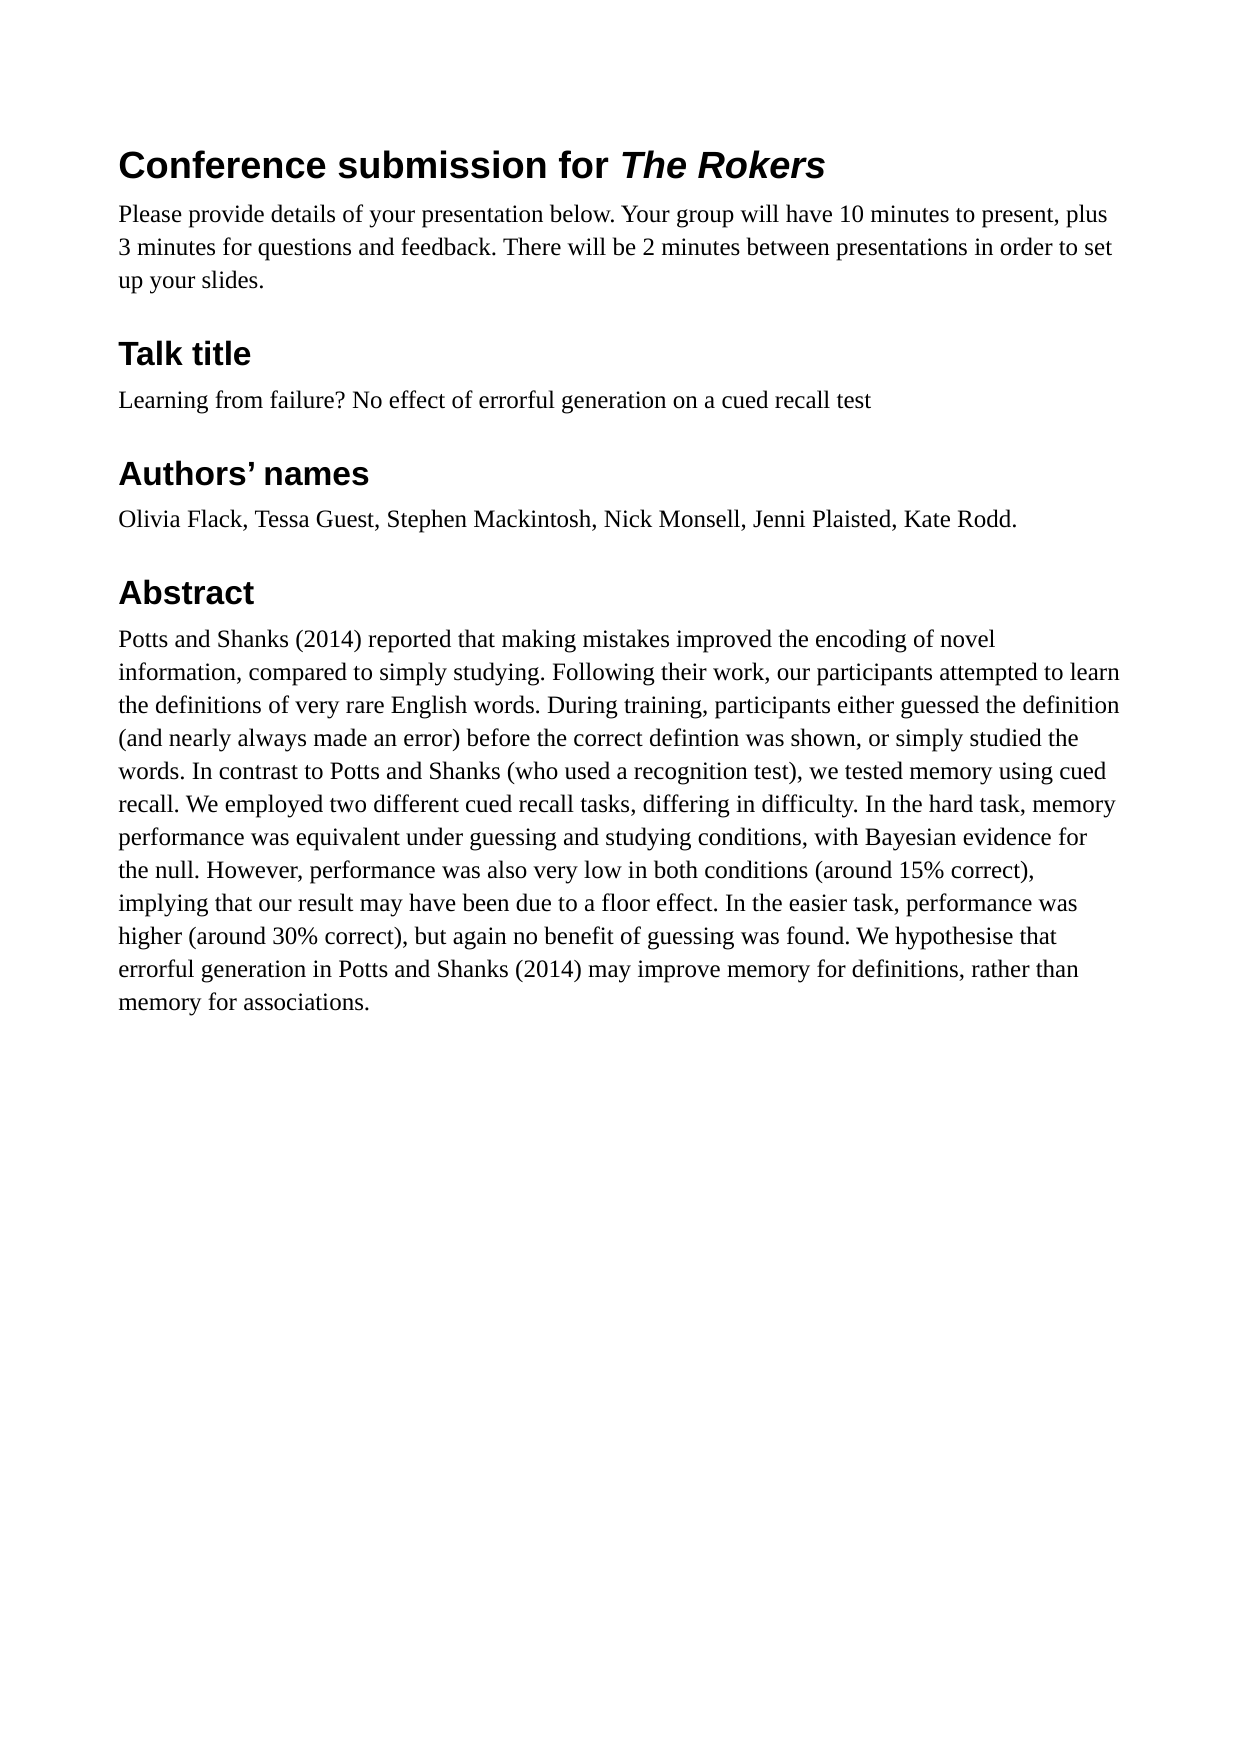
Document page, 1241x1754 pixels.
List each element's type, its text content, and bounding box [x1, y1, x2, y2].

subtitle Authors’ names [118, 453, 1122, 492]
subtitle Abstract [118, 573, 1122, 612]
text Potts and Shanks (2014) reported that making mistakes improved the encoding of novel information, compared to simply studying. Following their work, our participants attempted to learn the definitions of very rare English words. During training, participants either guessed the definition (and nearly always made an error) before the correct defintion was shown, or simply studied the words. In contrast to Potts and Shanks (who used a recognition test), we tested memory using cued recall. We employed two different cued recall tasks, differing in difficulty. In the hard task, memory performance was equivalent under guessing and studying conditions, with Bayesian evidence for the null. However, performance was also very low in both conditions (around 15% correct), implying that our result may have been due to a floor effect. In the easier task, performance was higher (around 30% correct), but again no benefit of guessing was found. We hypothesise that errorful generation in Potts and Shanks (2014) may improve memory for definitions, rather than memory for associations. [118, 624, 1122, 1016]
subtitle Conference submission for The Rokers [118, 143, 1122, 187]
text Learning from failure? No effect of errorful generation on a cued recall test [118, 385, 1122, 414]
subtitle Talk title [118, 334, 1122, 372]
text Please provide details of your presentation below. Your group will have 10 minutes to present, plus 3 minutes for questions and feedback. There will be 2 minutes between presentations in order to set up your slides. [118, 199, 1122, 294]
text Olivia Flack, Tessa Guest, Stephen Mackintosh, Nick Monsell, Jenni Plaisted, Kate Rodd. [118, 504, 1122, 533]
